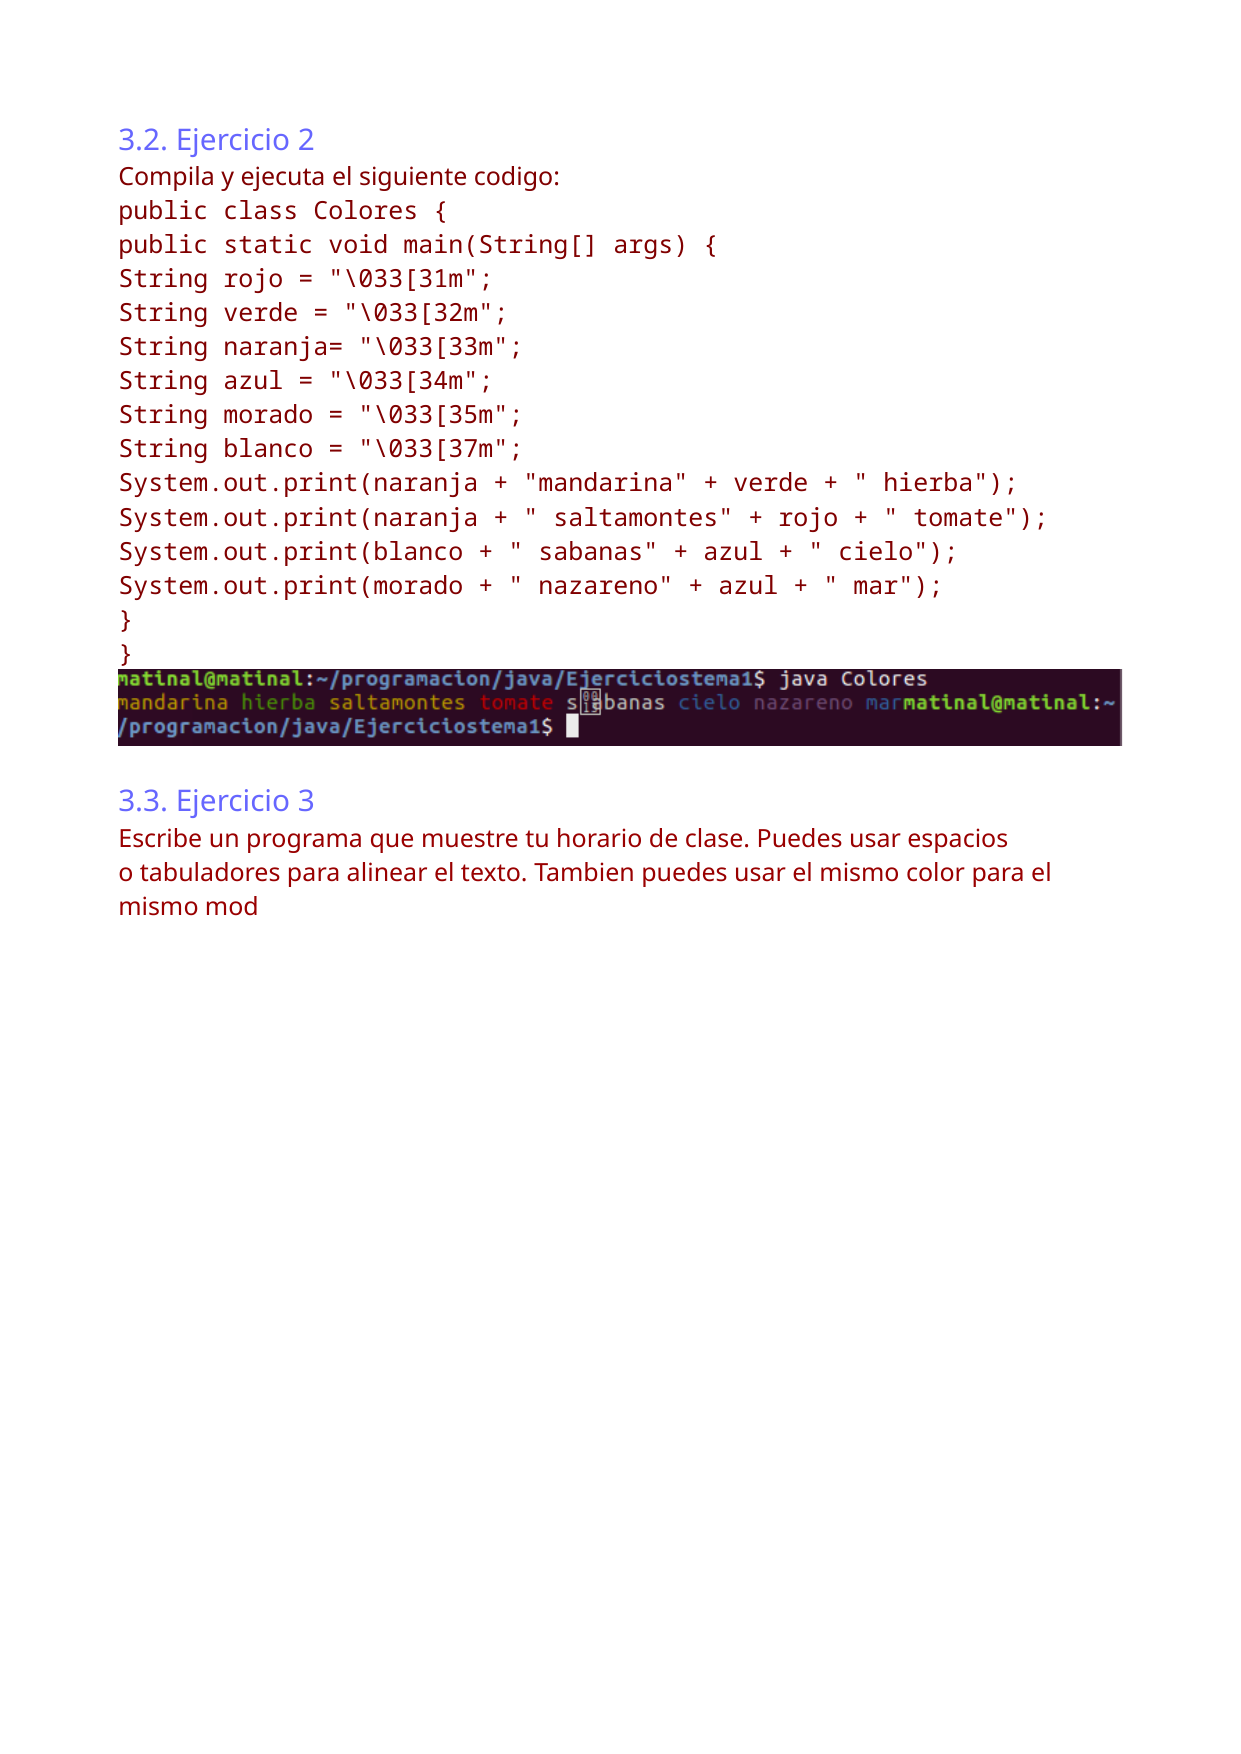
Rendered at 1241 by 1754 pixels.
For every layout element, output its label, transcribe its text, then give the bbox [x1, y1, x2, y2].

text System.out.print(blanco + " sabanas" + azul + " cielo"); [118, 533, 1122, 567]
text String verde = "\033[32m"; [118, 295, 1122, 329]
text 3.3. Ejercicio 3 [118, 780, 1122, 820]
text System.out.print(naranja + " saltamontes" + rojo + " tomate"); [118, 499, 1122, 533]
text public static void main(String[] args) { [118, 227, 1122, 261]
text System.out.print(naranja + "mandarina" + verde + " hierba"); [118, 465, 1122, 499]
picture [118, 669, 1123, 746]
text Escribe un programa que muestre tu horario de clase. Puedes usar espacios [118, 820, 1122, 854]
text mismo mod [118, 888, 1122, 922]
text Compila y ejecuta el siguiente codigo: [118, 158, 1122, 193]
text String naranja= "\033[33m"; [118, 329, 1122, 363]
text } [118, 635, 1122, 669]
text o tabuladores para alinear el texto. Tambien puedes usar el mismo color para el [118, 854, 1122, 888]
text String morado = "\033[35m"; [118, 397, 1122, 431]
text String rojo = "\033[31m"; [118, 261, 1122, 295]
text String azul = "\033[34m"; [118, 363, 1122, 397]
text System.out.print(morado + " nazareno" + azul + " mar"); [118, 567, 1122, 601]
text } [118, 601, 1122, 635]
text String blanco = "\033[37m"; [118, 431, 1122, 465]
text 3.2. Ejercicio 2 [118, 118, 1122, 158]
text public class Colores { [118, 193, 1122, 227]
